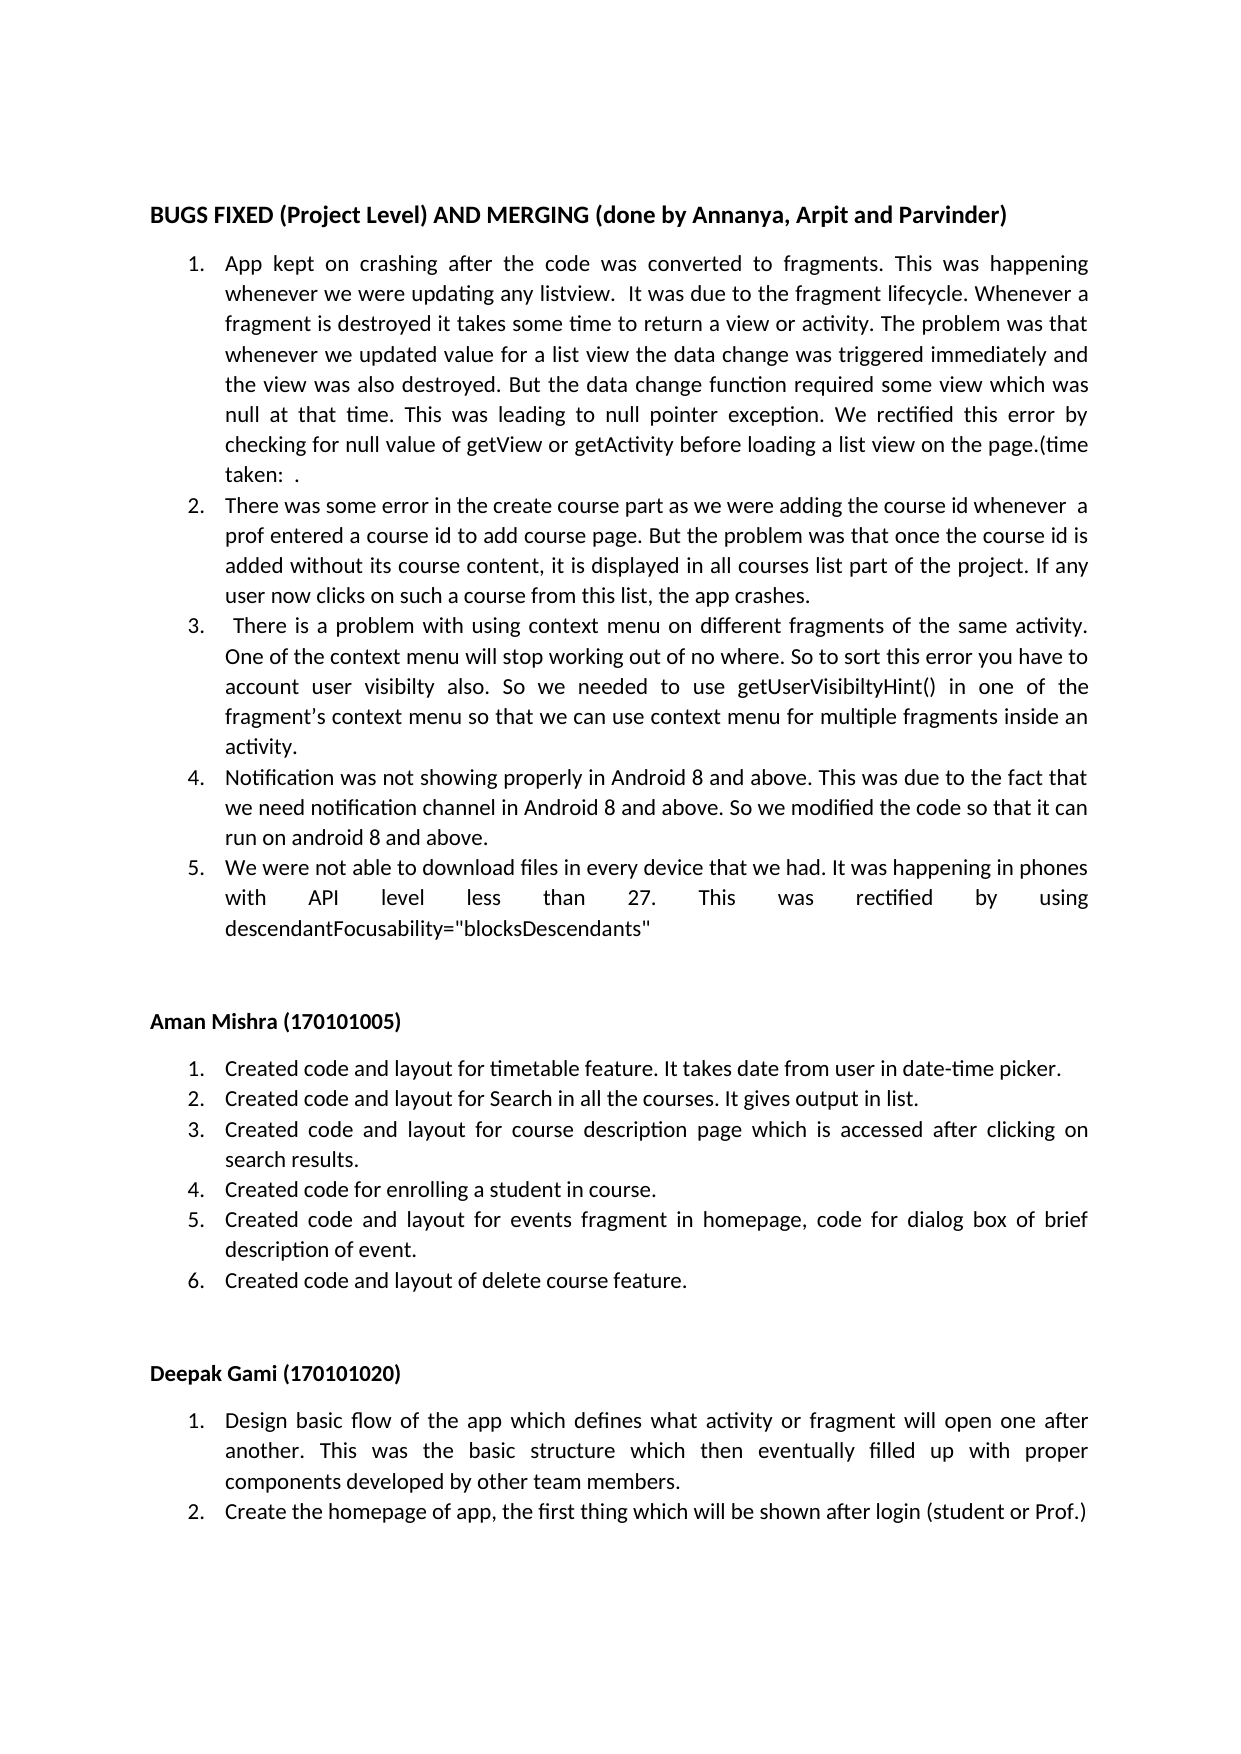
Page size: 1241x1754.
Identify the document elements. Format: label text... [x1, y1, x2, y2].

list Created code and layout for events fragment in homepage, code for dialog box of brief description of event. [187, 1205, 1090, 1264]
text Aman Mishra (170101005) [150, 1007, 1090, 1036]
list Created code and layout for Search in all the courses. It gives output in list. [187, 1084, 1090, 1113]
list Created code and layout for course description page which is accessed after clicking on search results. [187, 1115, 1090, 1173]
list Created code and layout of delete course feature. [187, 1266, 1090, 1294]
list Notification was not showing properly in Android 8 and above. This was due to the fact that we need notification channel in Android 8 and above. So we modified the code so that it can run on android 8 and above. [187, 763, 1090, 851]
text BUGS FIXED (Project Level) AND MERGING (done by Annanya, Arpit and Parvinder) [150, 199, 1090, 230]
list We were not able to download files in every device that we had. It was happening in phones with API level less than 27. This was rectified by using descendantFocusability="blocksDescendants" [187, 853, 1090, 942]
text Deepak Gami (170101020) [150, 1359, 1090, 1388]
list Design basic flow of the app which defines what activity or fragment will open one after another. This was the basic structure which then eventually filled up with proper components developed by other team members. [187, 1406, 1090, 1495]
list There was some error in the create course part as we were adding the course id whenever a prof entered a course id to add course page. But the problem was that once the course id is added without its course content, it is displayed in all courses list part of the project. If any user now clicks on such a course from this list, the app crashes. [187, 491, 1090, 609]
list Created code and layout for timetable feature. It takes date from user in date-time picker. [187, 1054, 1090, 1082]
list Create the homepage of app, the first thing which will be shown after login (student or Prof.) [187, 1497, 1090, 1525]
list There is a problem with using context menu on different fragments of the same activity. One of the context menu will stop working out of no where. So to sort this error you have to account user visibilty also. So we needed to use getUserVisibiltyHint() in one of the fragment’s context menu so that we can use context menu for multiple fragments inside an activity. [187, 612, 1090, 761]
list App kept on crashing after the code was converted to fragments. This was happening whenever we were updating any listview. It was due to the fragment lifecycle. Whenever a fragment is destroyed it takes some time to return a view or activity. The problem was that whenever we updated value for a list view the data change was triggered immediately and the view was also destroyed. But the data change function required some view which was null at that time. This was leading to null pointer exception. We rectified this error by checking for null value of getView or getActivity before loading a list view on the page.(time taken: . [187, 249, 1090, 489]
list Created code for enrolling a student in course. [187, 1175, 1090, 1203]
